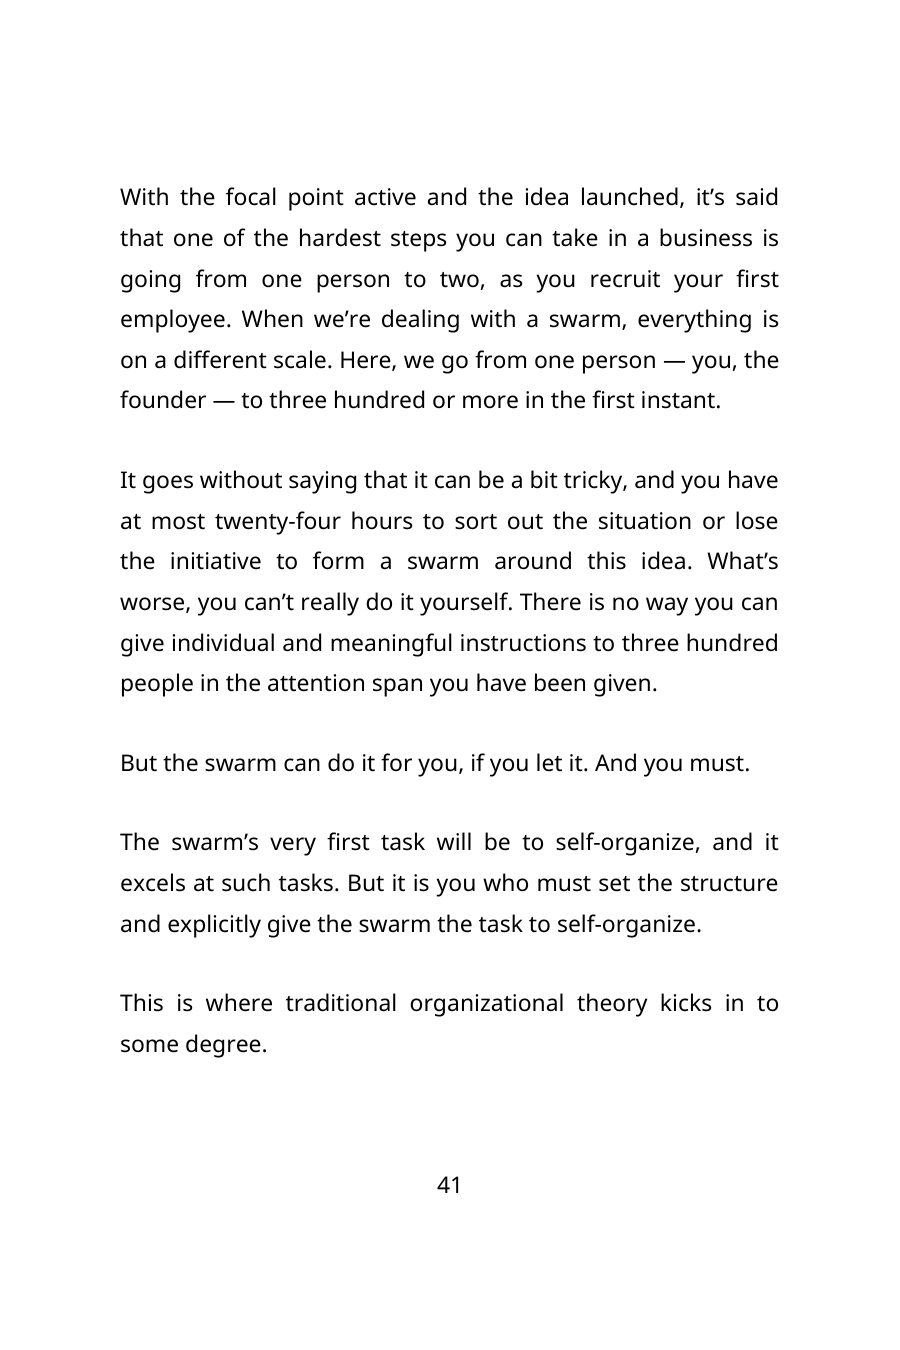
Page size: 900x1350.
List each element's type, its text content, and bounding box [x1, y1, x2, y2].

text But the swarm can do it for you, if you let it. And you must. [120, 747, 780, 778]
text The swarm’s very first task will be to self-organize, and it excels at such tasks. But it is you who must set the structure and explicitly give the swarm the task to self-organize. [120, 826, 780, 939]
text It goes without saying that it can be a bit tricky, and you have at most twenty-four hours to sort out the situation or lose the initiative to form a swarm around this idea. What’s worse, you can’t really do it yourself. There is no way you can give individual and meaningful instructions to three hundred people in the attention span you have been given. [120, 464, 780, 698]
text With the focal point active and the idea launched, it’s said that one of the hardest steps you can take in a business is going from one person to two, as you recruit your first employee. When we’re dealing with a swarm, everything is on a different scale. Here, we go from one person — you, the founder — to three hundred or more in the first instant. [120, 181, 780, 416]
text This is where traditional organizational theory kicks in to some degree. [120, 987, 780, 1059]
